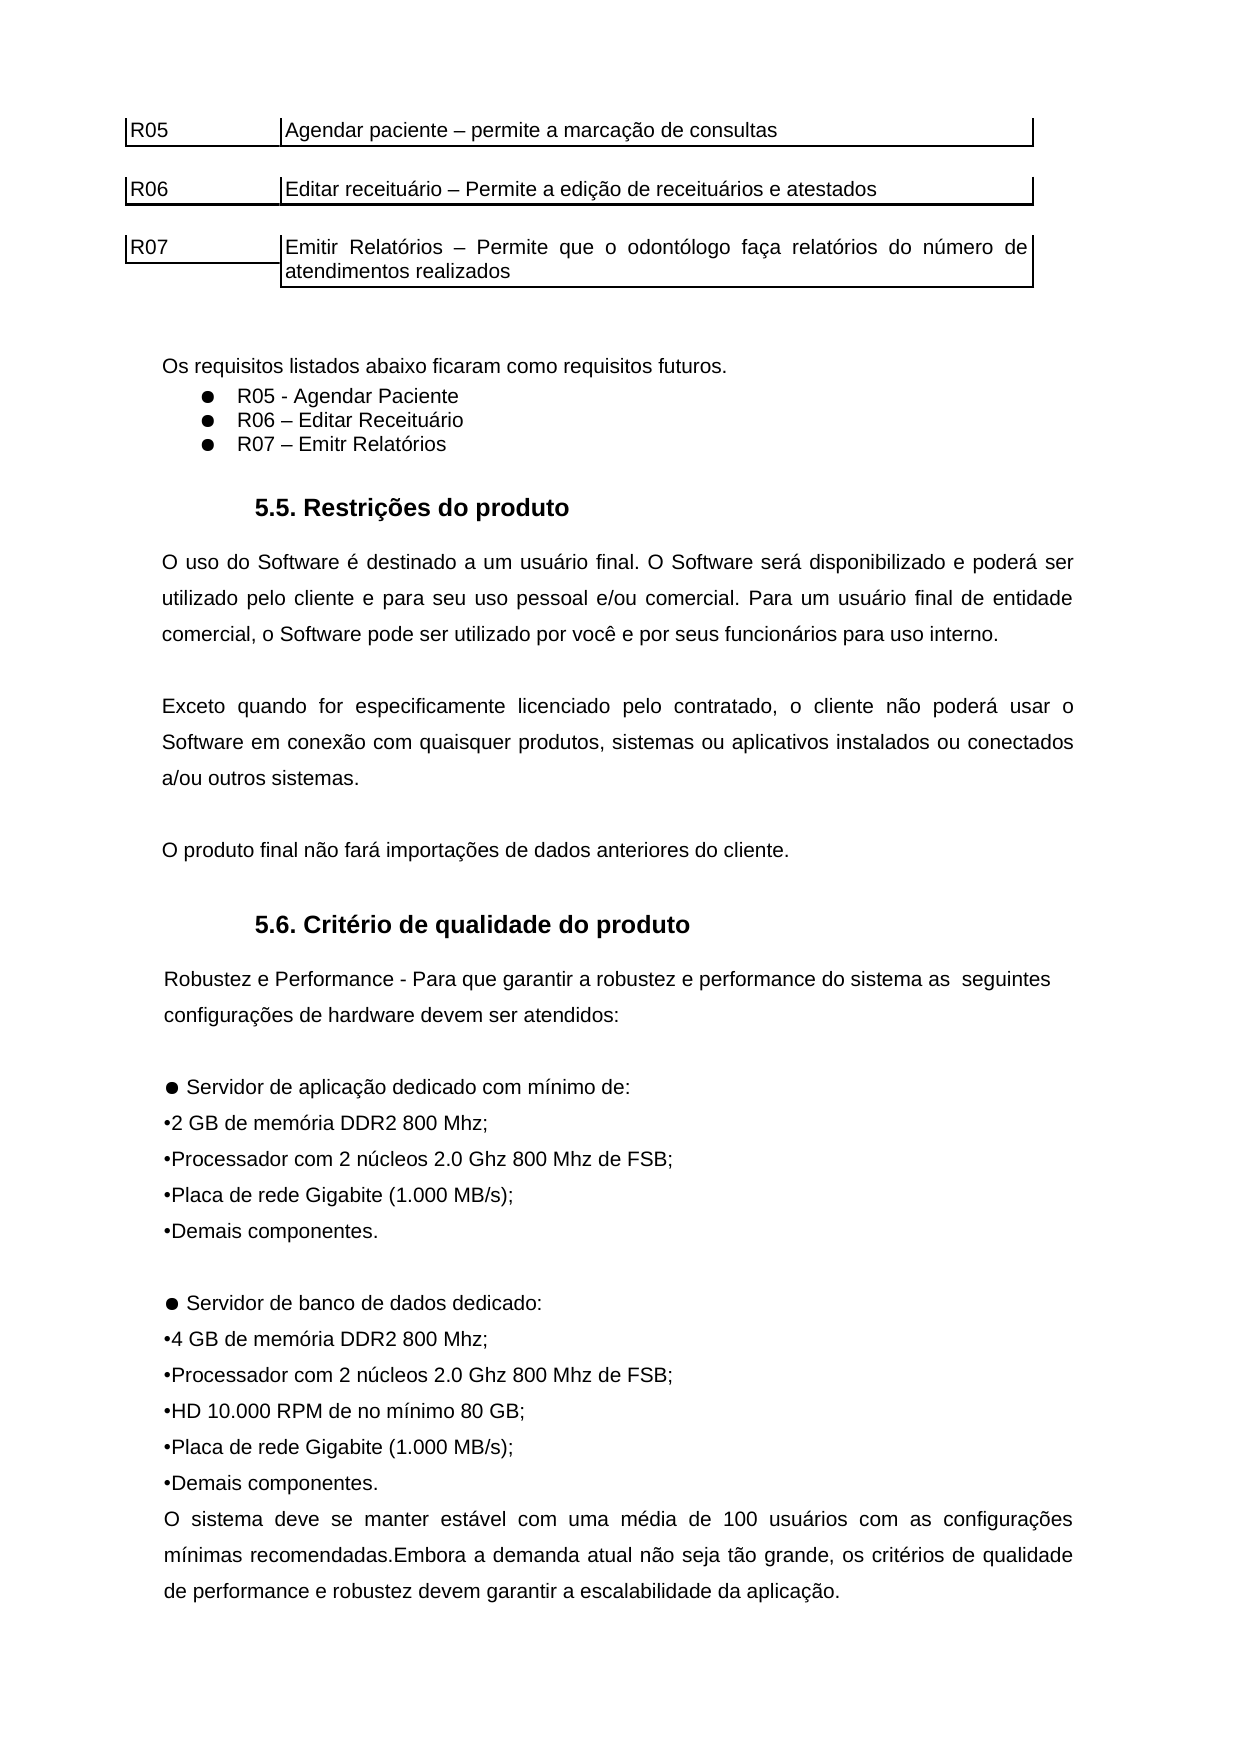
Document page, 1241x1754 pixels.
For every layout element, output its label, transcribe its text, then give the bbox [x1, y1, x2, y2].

table_cell Emitir Relatórios – Permite que o odontólogo faça relatórios do número de atendimentos realizados [282, 235, 1032, 286]
list Servidor de banco de dados dedicado: [164, 1291, 1075, 1315]
list Processador com 2 núcleos 2.0 Ghz 800 Mhz de FSB; [164, 1363, 1075, 1387]
table_cell R06 [127, 177, 280, 203]
table_cell Agendar paciente – permite a marcação de consultas [282, 118, 1032, 145]
list Servidor de aplicação dedicado com mínimo de: [164, 1075, 1075, 1099]
list R07 – Emitr Relatórios [199, 432, 1075, 456]
list 2 GB de memória DDR2 800 Mhz; [164, 1111, 1075, 1135]
text O uso do Software é destinado a um usuário final. O Software será disponibilizado e poderá ser utilizado pelo cliente e para seu uso pessoal e/ou comercial. Para um usuário final de entidade comercial, o Software pode ser utilizado por você e por seus funcionários para uso interno. [162, 550, 1075, 646]
text O sistema deve se manter estável com uma média de 100 usuários com as configurações mínimas recomendadas.Embora a demanda atual não seja tão grande, os critérios de qualidade de performance e robustez devem garantir a escalabilidade da aplicação. [164, 1507, 1075, 1603]
table_cell R05 [127, 118, 280, 145]
table_cell R07 [127, 235, 280, 262]
list Processador com 2 núcleos 2.0 Ghz 800 Mhz de FSB; [164, 1147, 1075, 1171]
table_cell [280, 288, 1034, 317]
list Placa de rede Gigabite (1.000 MB/s); [164, 1435, 1075, 1459]
subtitle 5.5. Restrições do produto [225, 493, 1075, 521]
list Demais componentes. [164, 1219, 1075, 1243]
table_cell [125, 264, 280, 317]
list 4 GB de memória DDR2 800 Mhz; [164, 1327, 1075, 1351]
table_cell Editar receituário – Permite a edição de receituários e atestados [282, 177, 1032, 203]
list R05 - Agendar Paciente [199, 384, 1075, 408]
list Placa de rede Gigabite (1.000 MB/s); [164, 1183, 1075, 1207]
table_cell [125, 206, 280, 235]
table_cell [280, 206, 1034, 235]
text O produto final não fará importações de dados anteriores do cliente. [162, 838, 1075, 862]
table_cell [125, 147, 280, 177]
list HD 10.000 RPM de no mínimo 80 GB; [164, 1399, 1075, 1423]
text Robustez e Performance - Para que garantir a robustez e performance do sistema as seguintes configurações de hardware devem ser atendidos: [164, 967, 1075, 1027]
text Os requisitos listados abaixo ficaram como requisitos futuros. [162, 354, 1075, 378]
text Exceto quando for especificamente licenciado pelo contratado, o cliente não poderá usar o Software em conexão com quaisquer produtos, sistemas ou aplicativos instalados ou conectados a/ou outros sistemas. [162, 694, 1075, 790]
list R06 – Editar Receituário [199, 408, 1075, 432]
list Demais componentes. [164, 1471, 1075, 1495]
subtitle 5.6. Critério de qualidade do produto [225, 909, 1075, 938]
table_cell [280, 147, 1034, 177]
